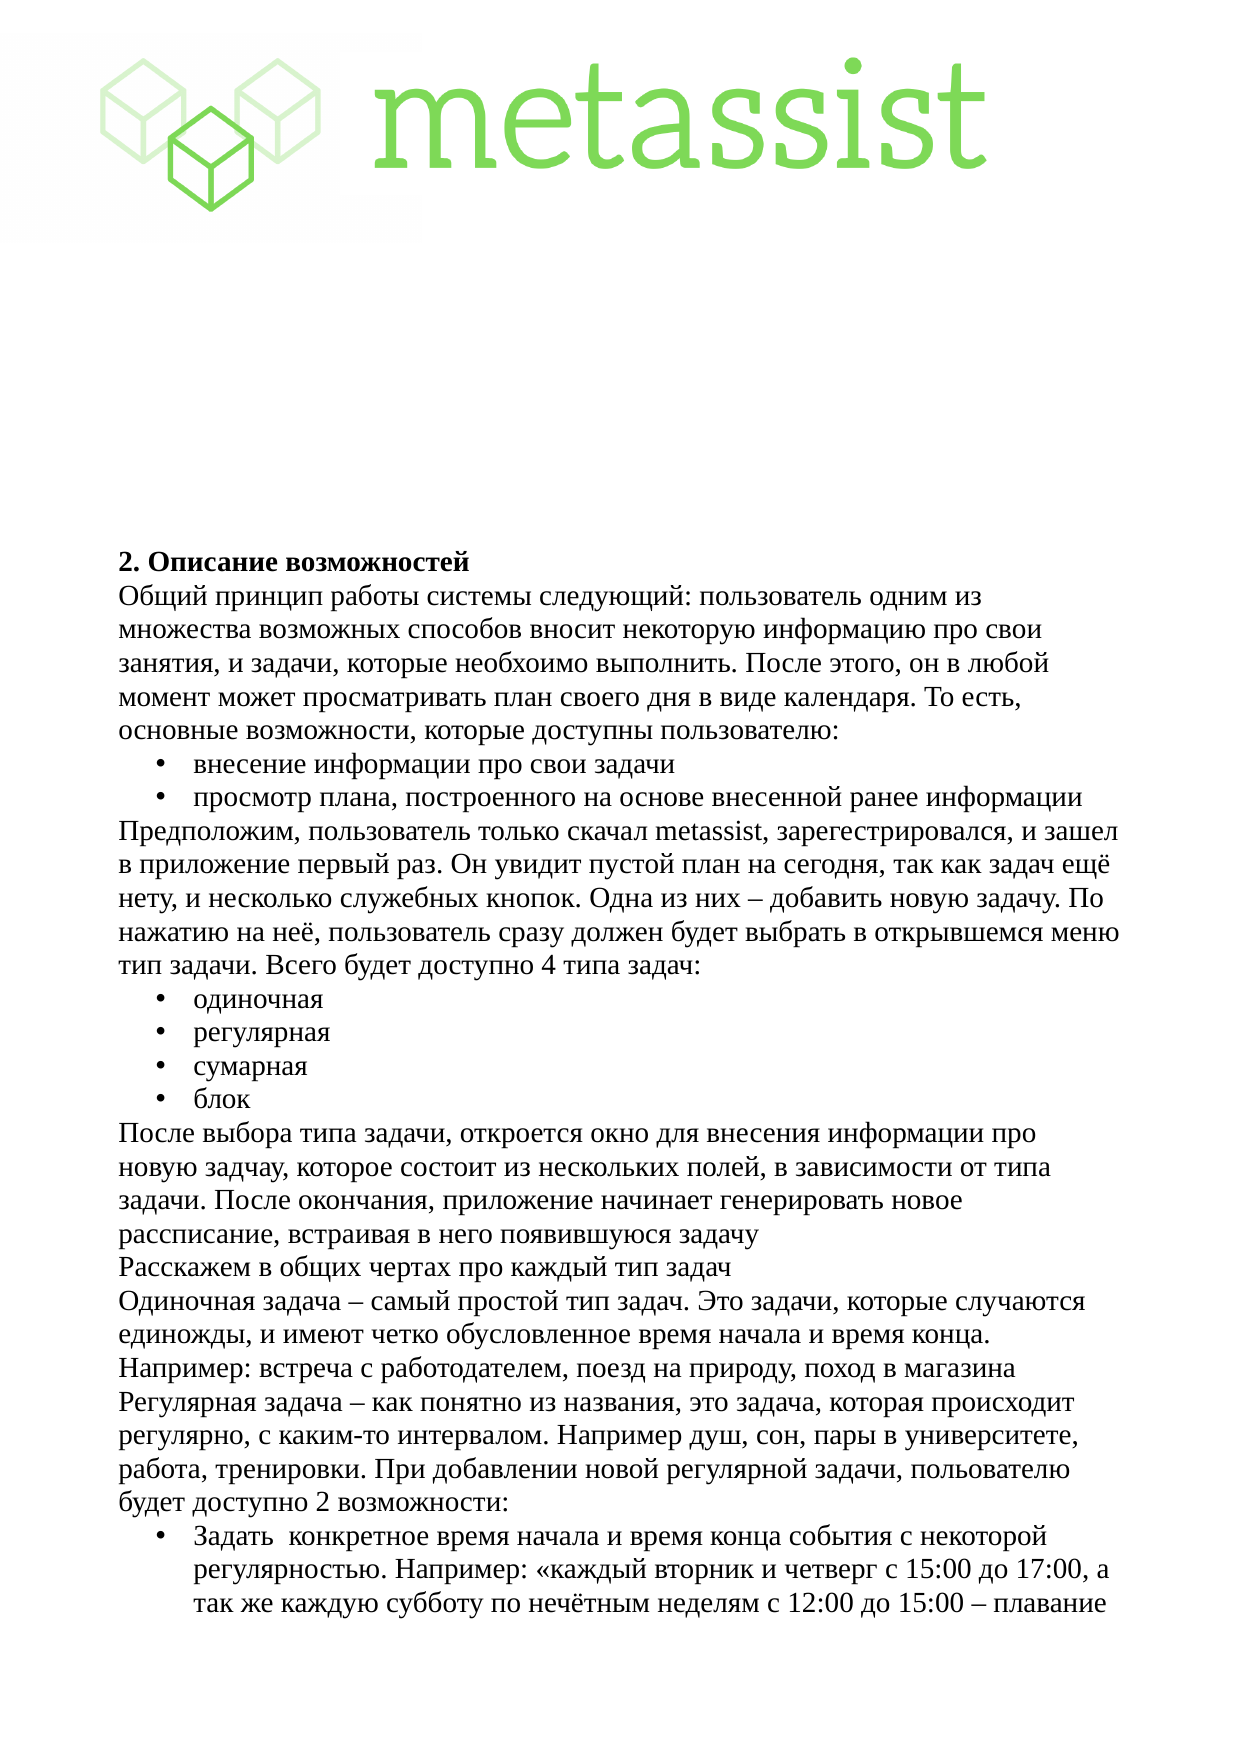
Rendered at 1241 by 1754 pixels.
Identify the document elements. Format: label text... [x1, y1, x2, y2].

text Предположим, пользователь только скачал metassist, зарегестрировался, и зашел в приложение первый раз. Он увидит пустой план на сегодня, так как задач ещё нету, и несколько служебных кнопок. Одна из них – добавить новую задачу. По нажатию на неё, пользователь сразу должен будет выбрать в открывшемся меню тип задачи. Всего будет доступно 4 типа задач: [118, 813, 1122, 981]
text Регулярная задача – как понятно из названия, это задача, которая происходит регулярно, с каким-то интервалом. Например душ, сон, пары в университете, работа, тренировки. При добавлении новой регулярной задачи, польователю будет доступно 2 возможности: [118, 1384, 1122, 1518]
text Расскажем в общих чертах про каждый тип задач [118, 1249, 1122, 1283]
list просмотр плана, построенного на основе внесенной ранее информации [156, 779, 1122, 813]
list сумарная [156, 1048, 1122, 1082]
text Одиночная задача – самый простой тип задач. Это задачи, которые случаются единожды, и имеют четко обусловленное время начала и время конца. Например: встреча с работодателем, поезд на природу, поход в магазина [118, 1283, 1122, 1384]
list одиночная [156, 981, 1122, 1014]
text 2. Описание возможностей [118, 544, 1122, 578]
text После выбора типа задачи, откроется окно для внесения информации про новую задчау, которое состоит из нескольких полей, в зависимости от типа задачи. После окончания, приложение начинает генерировать новое рассписание, встраивая в него появившуюся задачу [118, 1115, 1122, 1249]
list блок [156, 1082, 1122, 1115]
list регулярная [156, 1014, 1122, 1048]
picture [0, 33, 1008, 243]
list внесение информации про свои задачи [156, 746, 1122, 779]
text Общий принцип работы системы следующий: пользователь одним из множества возможных способов вносит некоторую информацию про свои занятия, и задачи, которые необхоимо выполнить. После этого, он в любой момент может просматривать план своего дня в виде календаря. То есть, основные возможности, которые доступны пользователю: [118, 578, 1122, 746]
list Задать конкретное время начала и время конца события с некоторой регулярностью. Например: «каждый вторник и четверг с 15:00 до 17:00, а так же каждую субботу по нечётным неделям с 12:00 до 15:00 – плавание [156, 1518, 1122, 1618]
